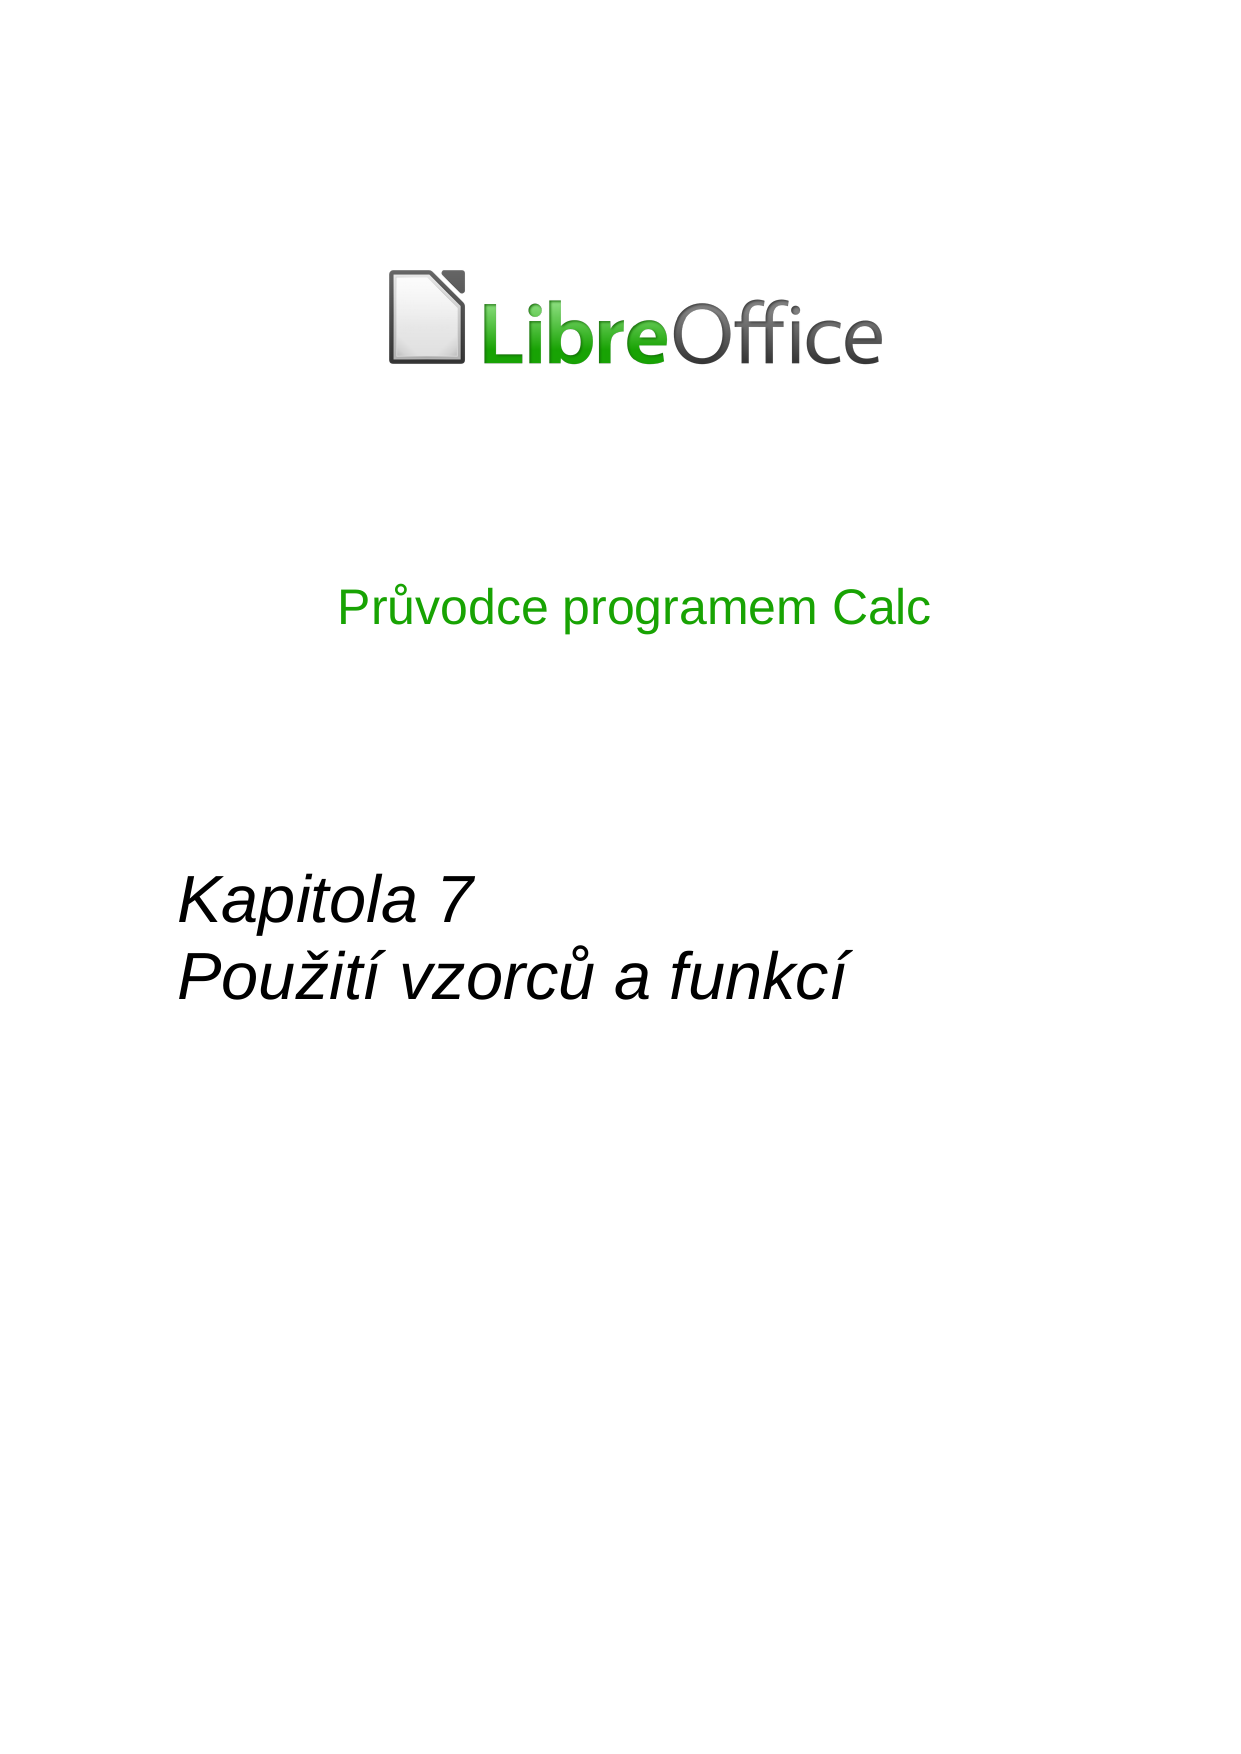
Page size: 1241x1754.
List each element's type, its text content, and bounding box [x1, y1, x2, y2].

text Průvodce programem Calc [177, 577, 1093, 635]
picture [385, 265, 885, 371]
title Kapitola 7 Použití vzorců a funkcí [177, 860, 1093, 1013]
